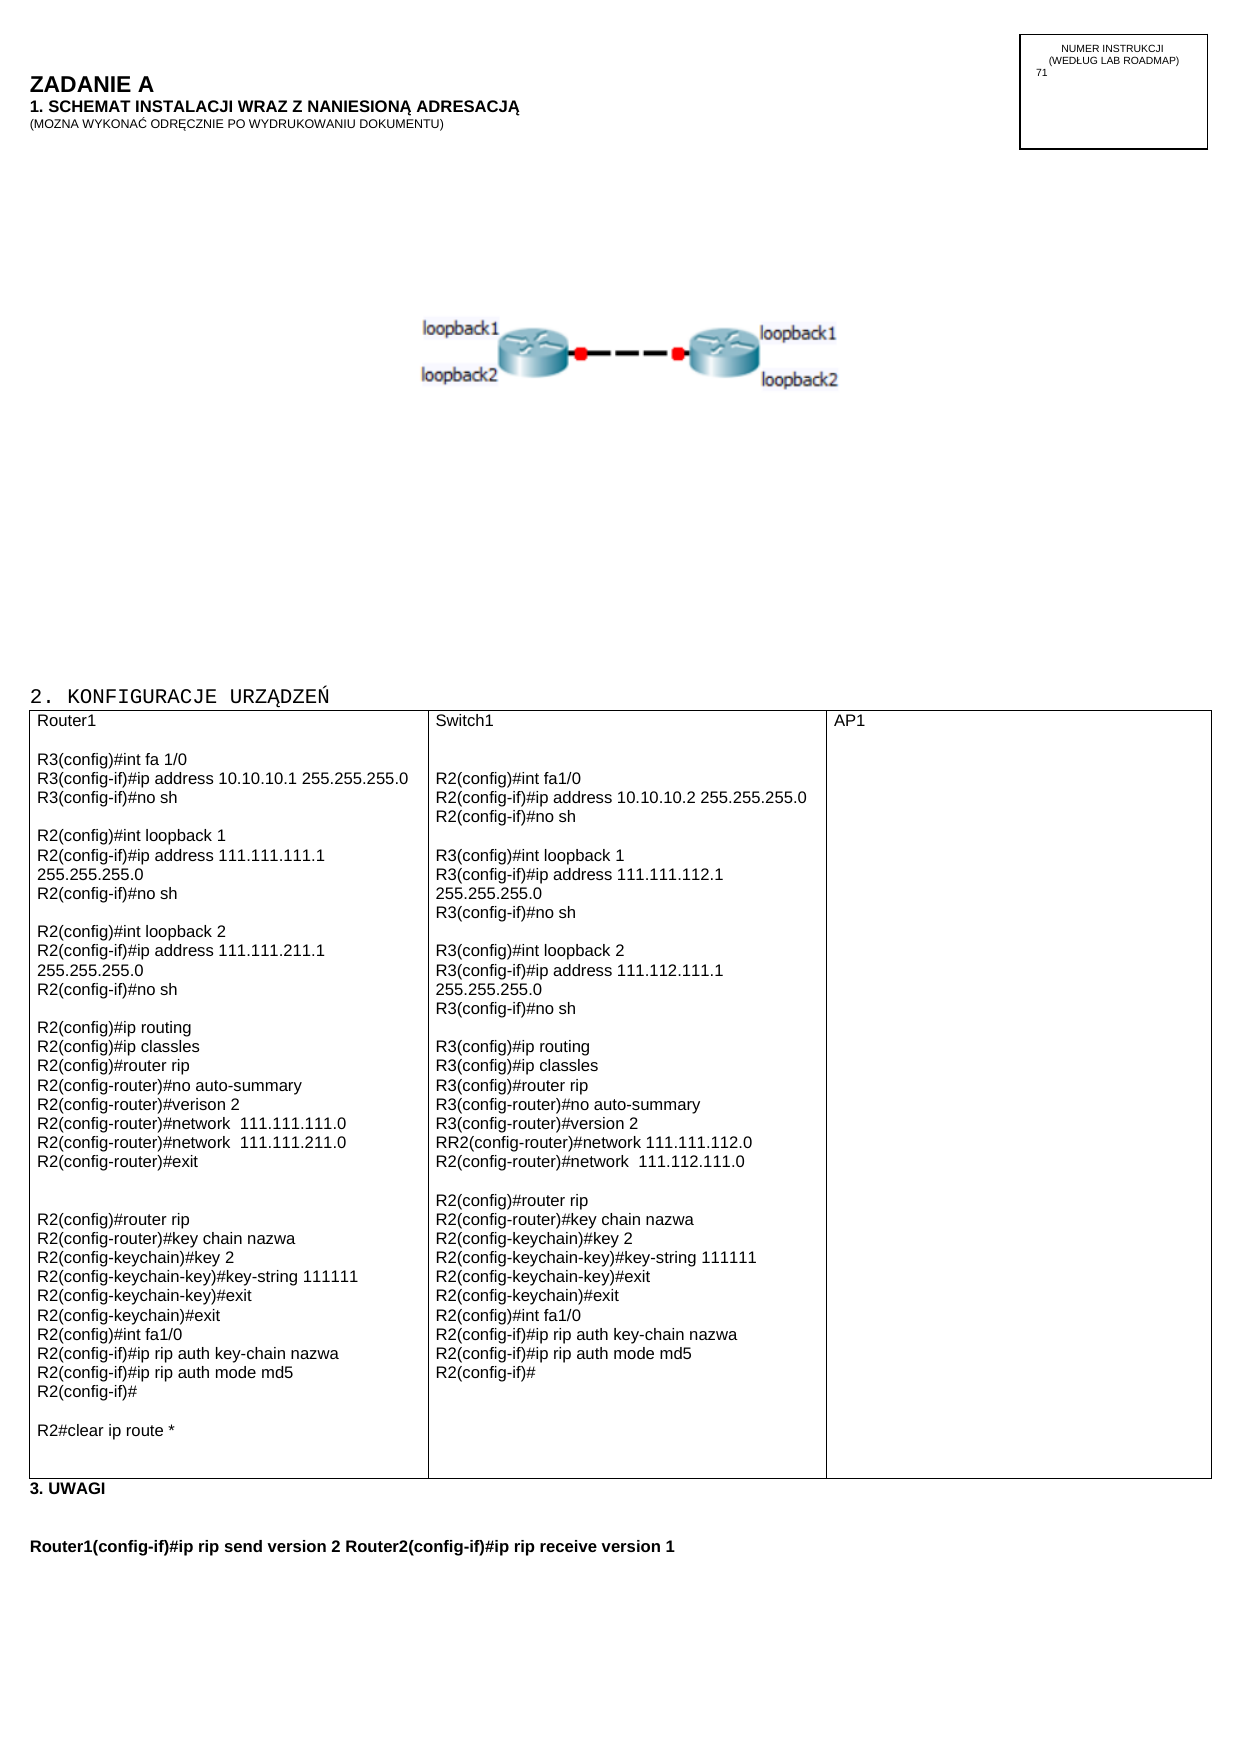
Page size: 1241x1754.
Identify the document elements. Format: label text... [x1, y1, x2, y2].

text 3. UWAGI [29, 1479, 1211, 1498]
text NUMER INSTRUKCJI (WEDŁUG LAB ROADMAP) [1036, 43, 1192, 67]
table_header Router1 R3(config)#int fa 1/0 R3(config-if)#ip address 10.10.10.1 255.255.255.0 R3(config-if)#no sh R2(config)#int loopback 1 R2(config-if)#ip address 111.111.111.1 255.255.255.0 R2(config-if)#no sh R2(config)#int loopback 2 R2(config-if)#ip address 111.111.211.1 255.255.255.0 R2(config-if)#no sh R2(config)#ip routing R2(config)#ip classles R2(config)#router rip R2(config-router)#no auto-summary R2(config-router)#verison 2 R2(config-router)#network 111.111.111.0 R2(config-router)#network 111.111.211.0 R2(config-router)#exit R2(config)#router rip R2(config-router)#key chain nazwa R2(config-keychain)#key 2 R2(config-keychain-key)#key-string 111111 R2(config-keychain-key)#exit R2(config-keychain)#exit R2(config)#int fa1/0 R2(config-if)#ip rip auth key-chain nazwa R2(config-if)#ip rip auth mode md5 R2(config-if)# R2#clear ip route * [30, 711, 428, 1478]
text 2. KONFIGURACJE URZĄDZEŃ [29, 686, 1211, 710]
picture [401, 302, 852, 401]
text 71 [1036, 67, 1192, 78]
text Router1(config-if)#ip rip send version 2 Router2(config-if)#ip rip receive version 1 [29, 1536, 1211, 1556]
table_header Switch1 R2(config)#int fa1/0 R2(config-if)#ip address 10.10.10.2 255.255.255.0 R2(config-if)#no sh R3(config)#int loopback 1 R3(config-if)#ip address 111.111.112.1 255.255.255.0 R3(config-if)#no sh R3(config)#int loopback 2 R3(config-if)#ip address 111.112.111.1 255.255.255.0 R3(config-if)#no sh R3(config)#ip routing R3(config)#ip classles R3(config)#router rip R3(config-router)#no auto-summary R3(config-router)#version 2 RR2(config-router)#network 111.111.112.0 R2(config-router)#network 111.112.111.0 R2(config)#router rip R2(config-router)#key chain nazwa R2(config-keychain)#key 2 R2(config-keychain-key)#key-string 111111 R2(config-keychain-key)#exit R2(config-keychain)#exit R2(config)#int fa1/0 R2(config-if)#ip rip auth key-chain nazwa R2(config-if)#ip rip auth mode md5 R2(config-if)# [429, 711, 826, 1478]
text ZADANIE A [29, 71, 1019, 97]
table_header AP1 [827, 711, 1211, 1478]
text 1. SCHEMAT INSTALACJI WRAZ Z NANIESIONĄ ADRESACJĄ (MOZNA WYKONAĆ ODRĘCZNIE PO WYDRUKOWANIU DOKUMENTU) [29, 97, 1019, 131]
